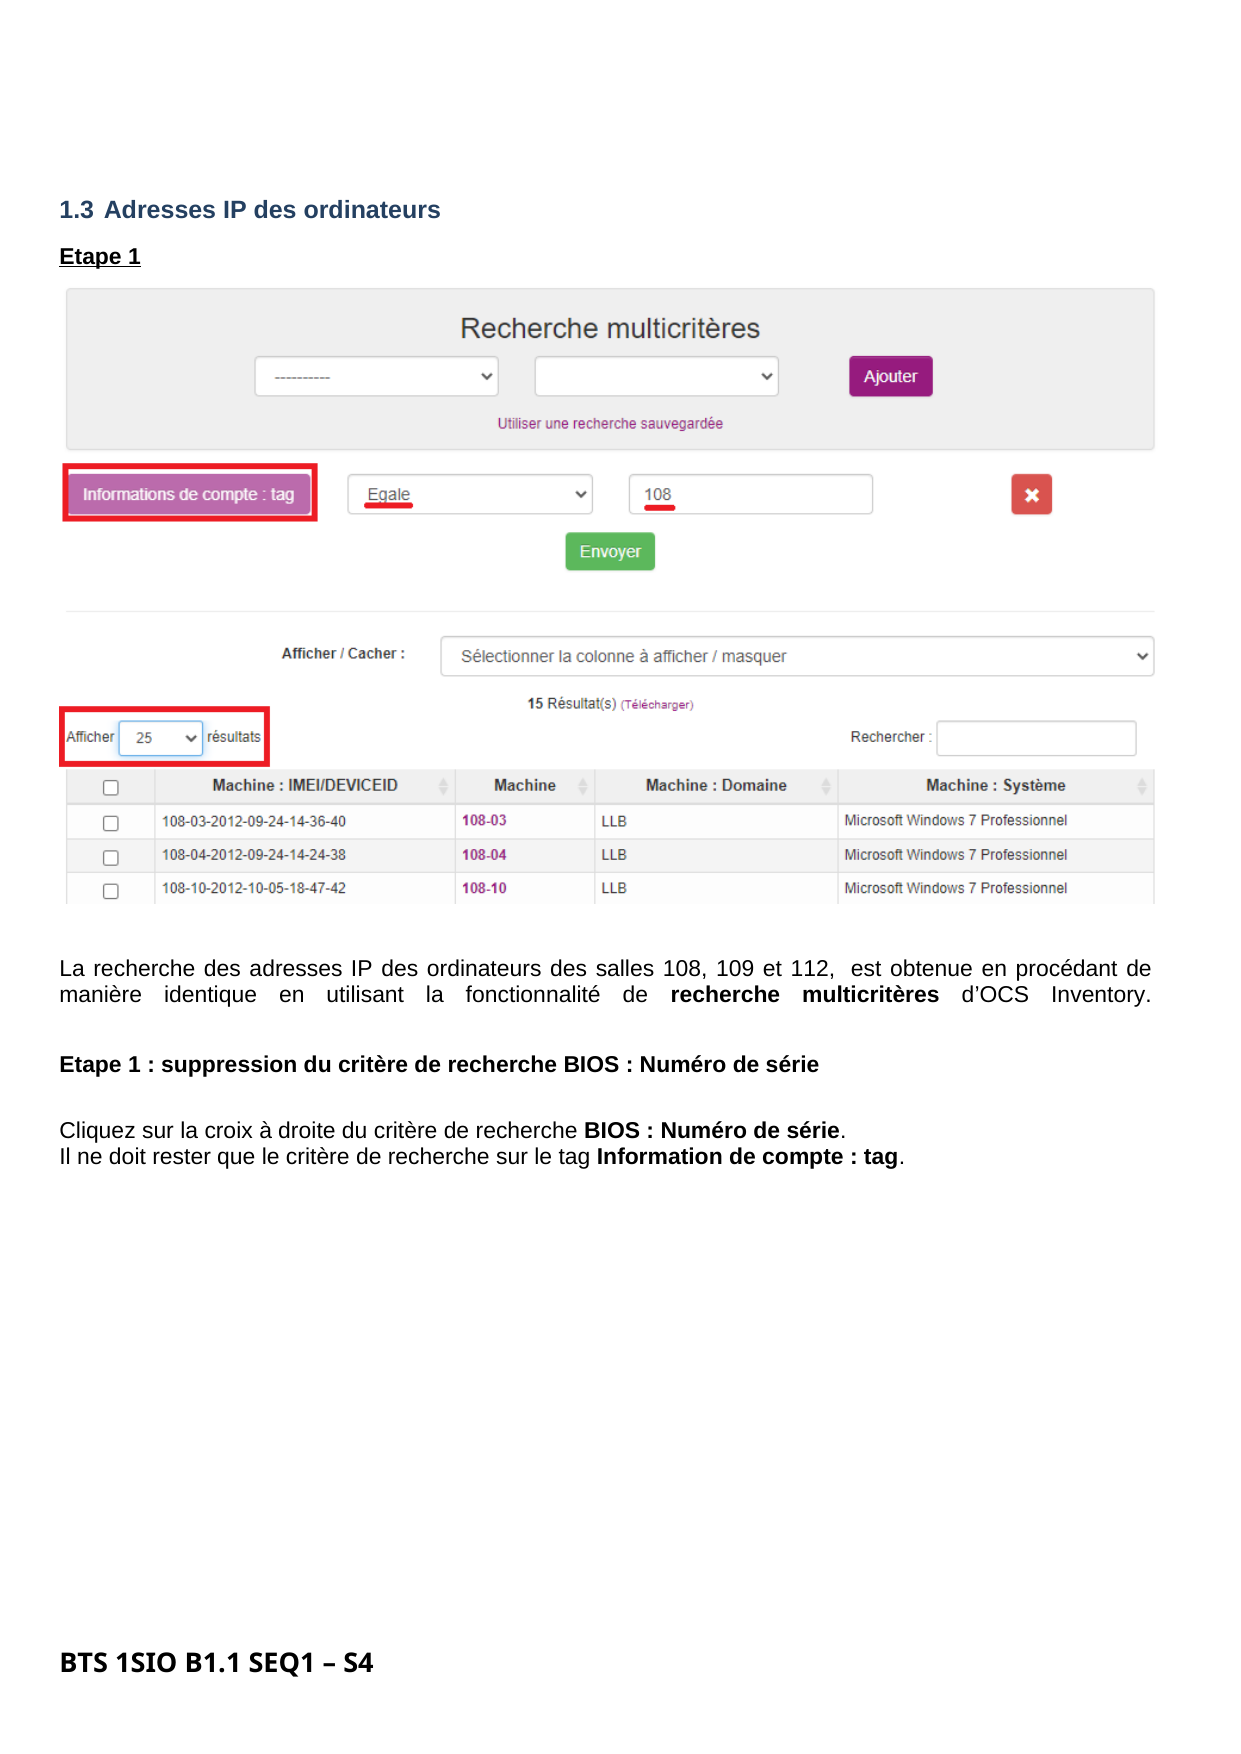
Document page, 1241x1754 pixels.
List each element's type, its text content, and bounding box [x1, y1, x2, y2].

text Cliquez sur la croix à droite du critère de recherche BIOS : Numéro de série. Il ne doit rester que le critère de recherche sur le tag Information de compte : tag. [59, 1090, 1152, 1169]
subtitle Adresses IP des ordinateurs [59, 195, 1152, 224]
picture [59, 281, 1169, 904]
text Etape 1 [59, 243, 1152, 269]
text La recherche des adresses IP des ordinateurs des salles 108, 109 et 112, est obtenue en procédant de manière identique en utilisant la fonctionnalité de recherche multicritères d’OCS Inventory. [59, 955, 1152, 1039]
text Etape 1 : suppression du critère de recherche BIOS : Numéro de série [59, 1051, 1152, 1078]
